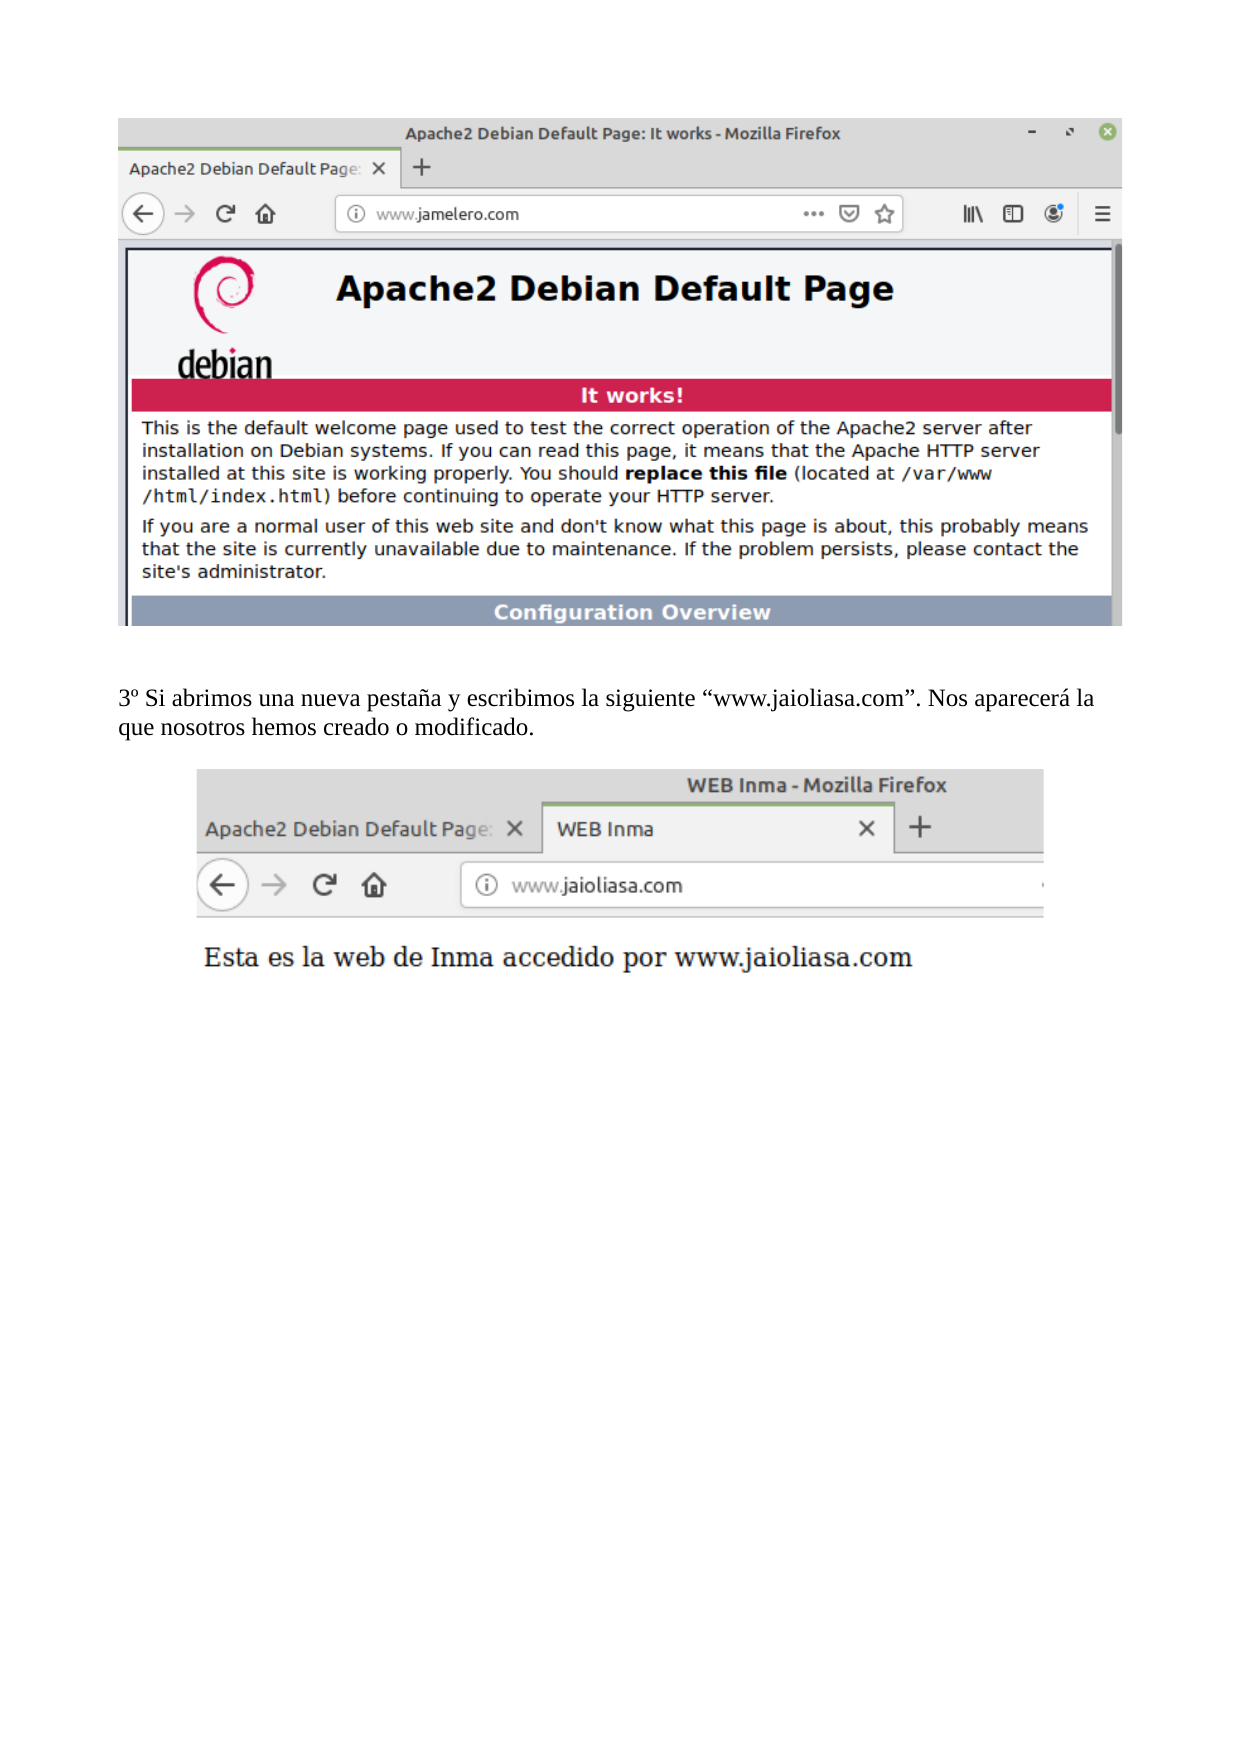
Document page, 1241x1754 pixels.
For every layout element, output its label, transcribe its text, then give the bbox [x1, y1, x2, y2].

picture [196, 769, 1044, 987]
picture [118, 118, 1123, 626]
text 3º Si abrimos una nueva pestaña y escribimos la siguiente “www.jaioliasa.com”. Nos aparecerá la que nosotros hemos creado o modificado. [118, 683, 1122, 741]
